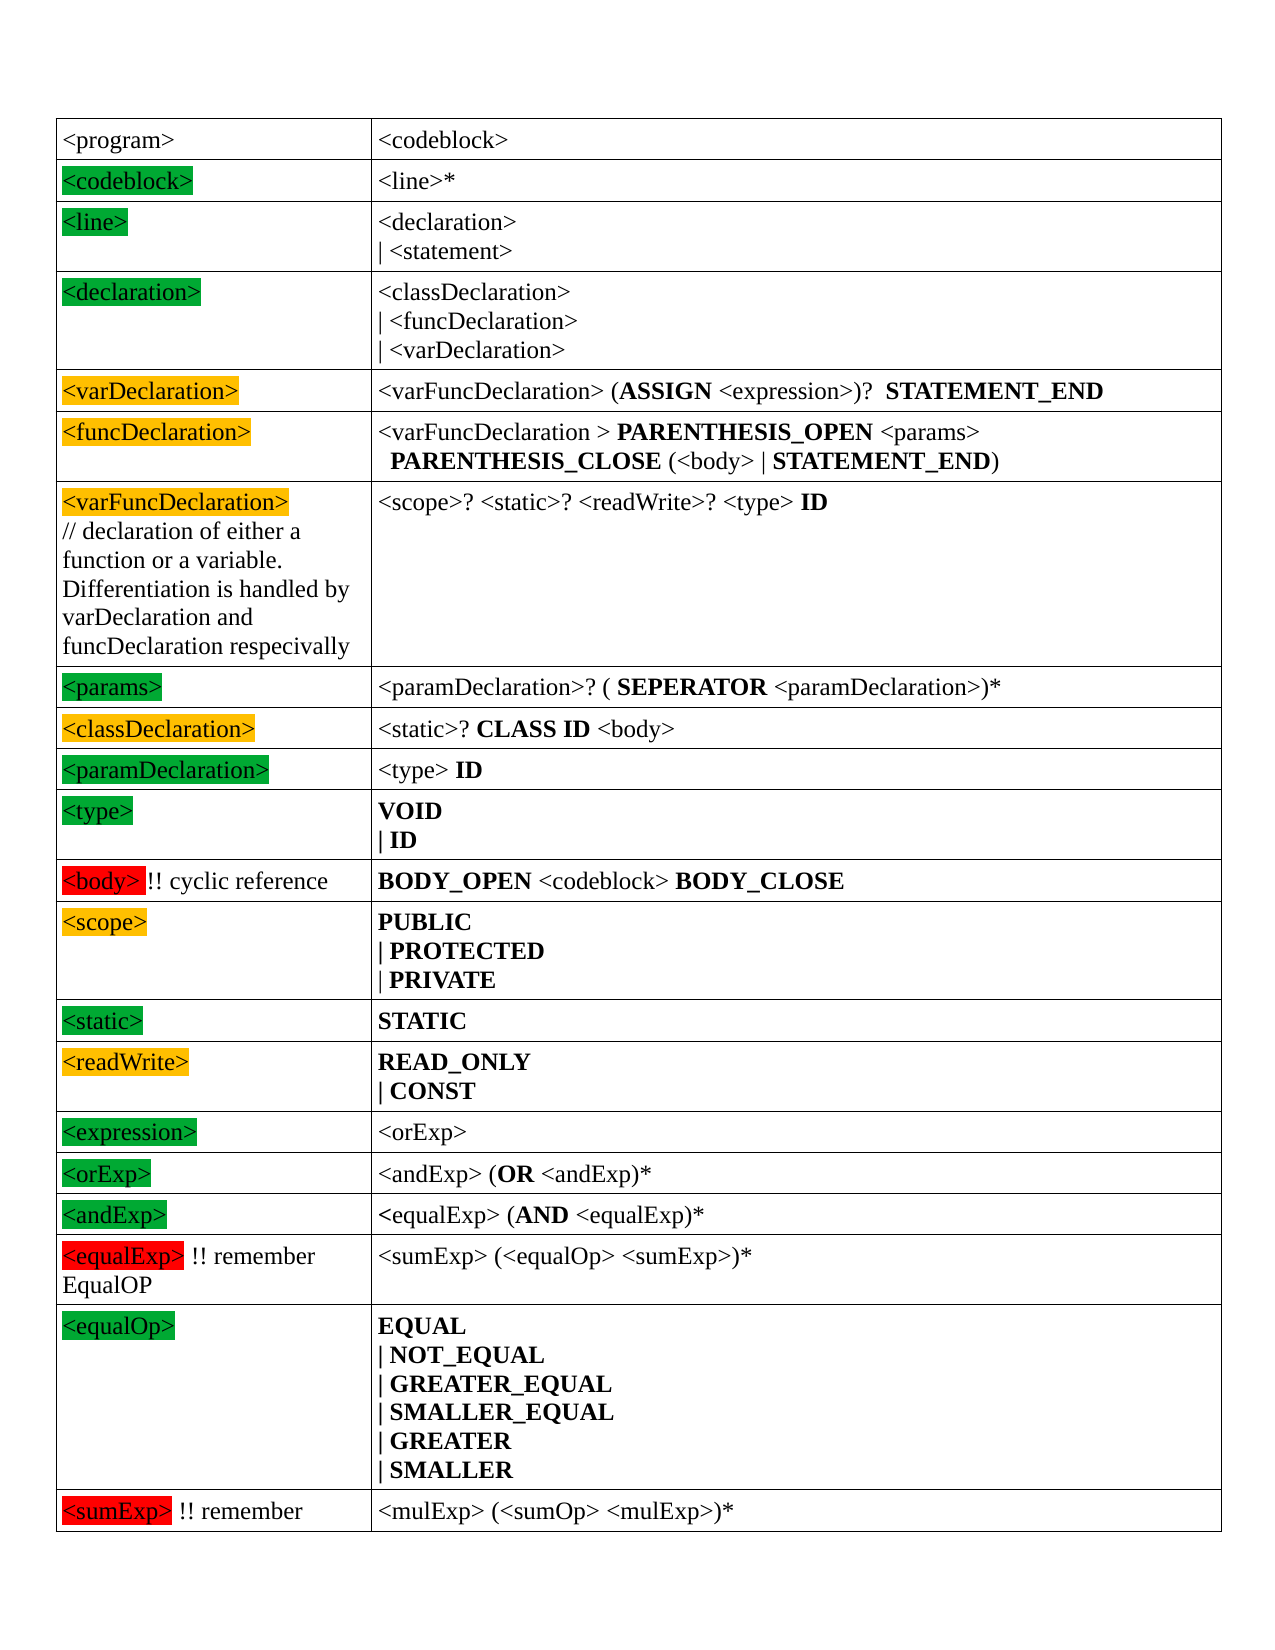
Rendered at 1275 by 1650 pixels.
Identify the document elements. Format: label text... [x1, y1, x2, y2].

table_cell <declaration> | <statement> [372, 202, 1221, 271]
table_cell <equalExp> (AND <equalExp)* [372, 1194, 1221, 1234]
table_cell <sumExp> (<equalOp> <sumExp>)* [372, 1235, 1221, 1304]
table_cell <body> !! cyclic reference [57, 860, 371, 901]
table_cell <varDeclaration> [57, 370, 371, 411]
table_cell <line>* [372, 160, 1221, 201]
table_cell <equalOp> [57, 1305, 371, 1489]
table_cell <expression> [57, 1112, 371, 1152]
table_cell <orExp> [372, 1112, 1221, 1152]
table_cell <mulExp> (<sumOp> <mulExp>)* [372, 1490, 1221, 1531]
table_cell <line> [57, 202, 371, 271]
table_cell <declaration> [57, 272, 371, 369]
table_header <codeblock> [372, 119, 1221, 159]
table_cell <andExp> (OR <andExp)* [372, 1153, 1221, 1193]
table_cell PUBLIC | PROTECTED | PRIVATE [372, 902, 1221, 999]
table_cell <classDeclaration> | <funcDeclaration> | <varDeclaration> [372, 272, 1221, 369]
table_cell STATIC [372, 1000, 1221, 1041]
table_cell <varFuncDeclaration > PARENTHESIS_OPEN <params> PARENTHESIS_CLOSE (<body> | STATEMENT_END) [372, 412, 1221, 481]
table_cell <type> [57, 790, 371, 859]
table_cell EQUAL | NOT_EQUAL | GREATER_EQUAL | SMALLER_EQUAL | GREATER | SMALLER [372, 1305, 1221, 1489]
table_cell <orExp> [57, 1153, 371, 1193]
table_cell <static>? CLASS ID <body> [372, 708, 1221, 748]
table_cell <varFuncDeclaration> // declaration of either a function or a variable. Differentiation is handled by varDeclaration and funcDeclaration respecivally [57, 482, 371, 666]
table_cell READ_ONLY | CONST [372, 1042, 1221, 1111]
table_cell <paramDeclaration>? ( SEPERATOR <paramDeclaration>)* [372, 667, 1221, 707]
table_cell <params> [57, 667, 371, 707]
table_cell <varFuncDeclaration> (ASSIGN <expression>)? STATEMENT_END [372, 370, 1221, 411]
table_cell BODY_OPEN <codeblock> BODY_CLOSE [372, 860, 1221, 901]
table_cell <andExp> [57, 1194, 371, 1234]
table_cell <type> ID [372, 749, 1221, 789]
table_cell <funcDeclaration> [57, 412, 371, 481]
table_cell <scope> [57, 902, 371, 999]
table_cell <scope>? <static>? <readWrite>? <type> ID [372, 482, 1221, 666]
table_cell <classDeclaration> [57, 708, 371, 748]
table_cell <readWrite> [57, 1042, 371, 1111]
table_cell <paramDeclaration> [57, 749, 371, 789]
table_header <program> [57, 119, 371, 159]
table_cell <static> [57, 1000, 371, 1041]
table_cell <codeblock> [57, 160, 371, 201]
table_cell <equalExp> !! remember EqualOP [57, 1235, 371, 1304]
table_cell VOID | ID [372, 790, 1221, 859]
table_cell <sumExp> !! remember [57, 1490, 371, 1531]
